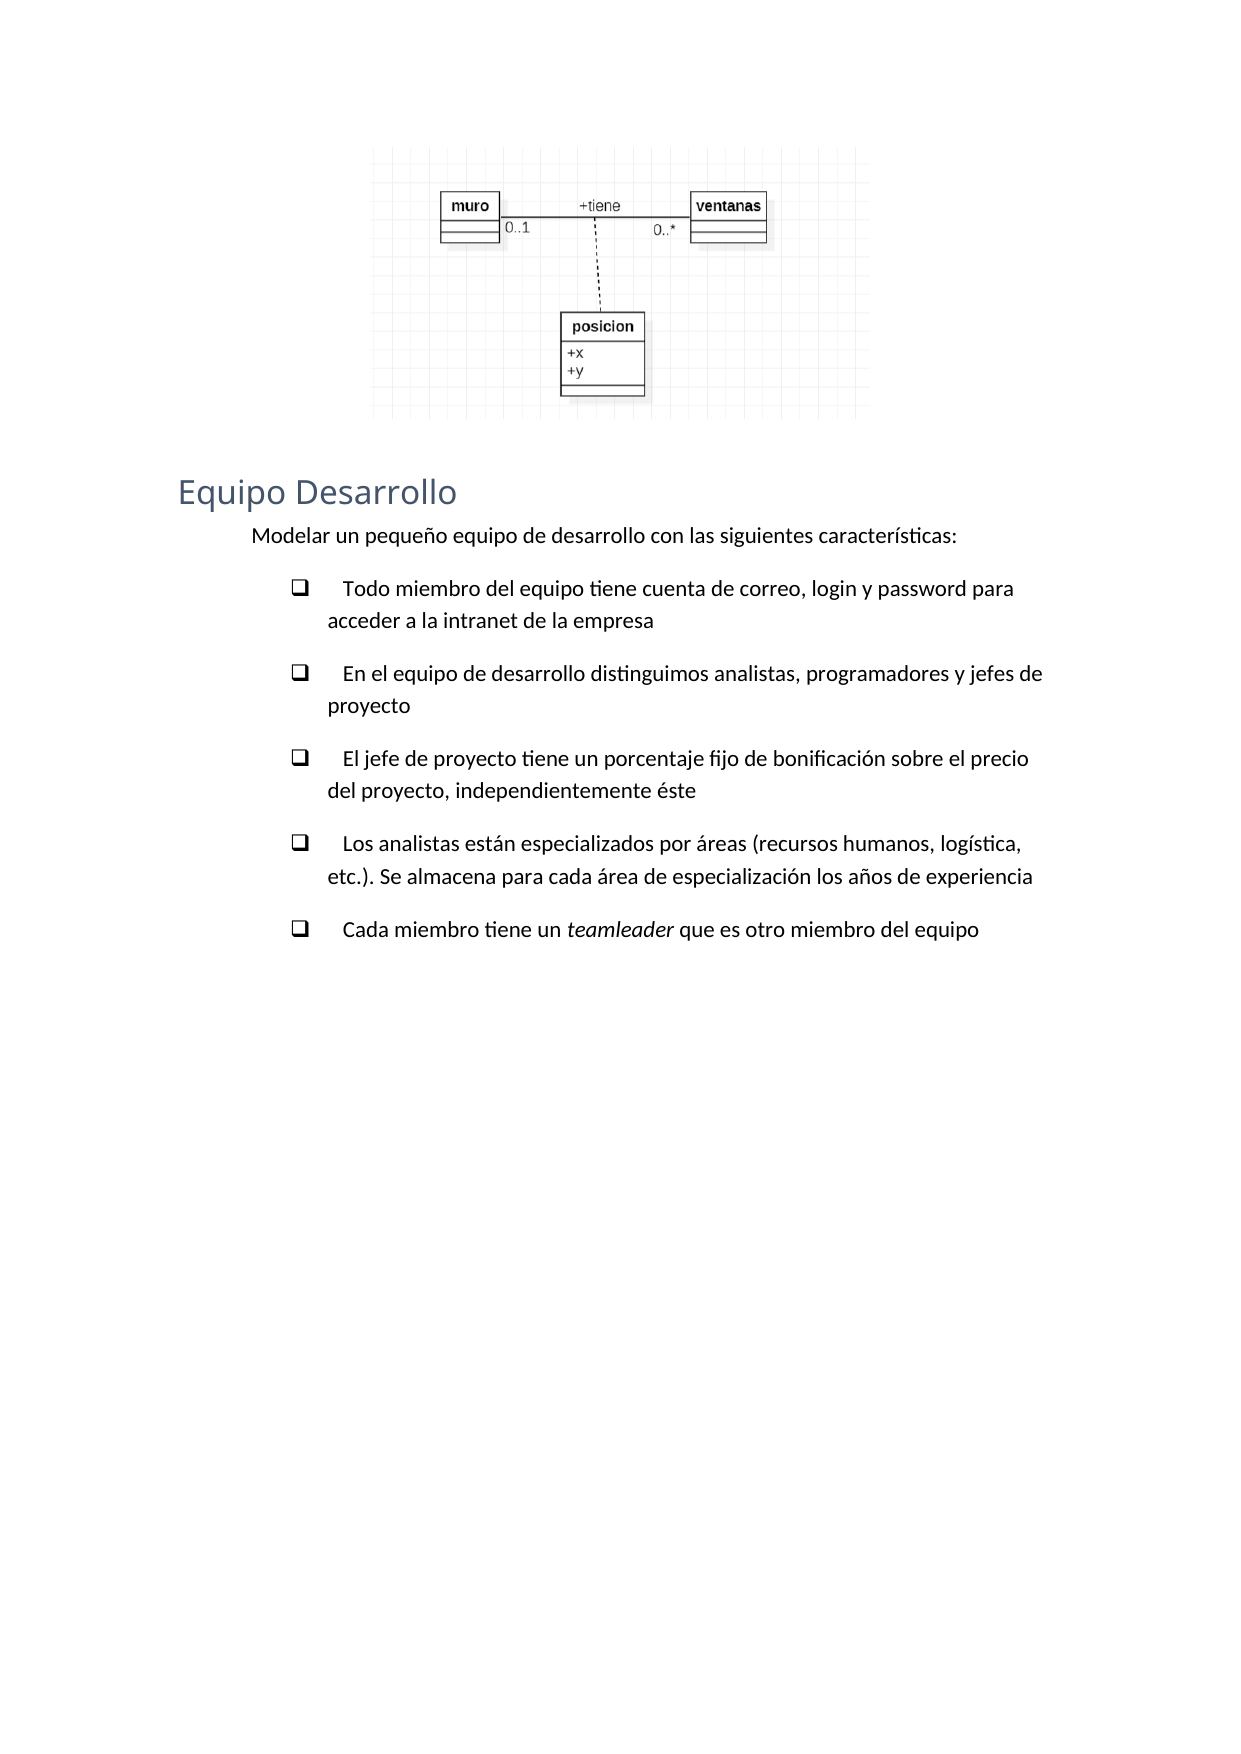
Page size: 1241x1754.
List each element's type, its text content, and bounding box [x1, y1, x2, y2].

list El jefe de proyecto tiene un porcentaje fijo de bonificación sobre el precio del proyecto, independientemente éste [290, 744, 1063, 804]
list Los analistas están especializados por áreas (recursos humanos, logística, etc.). Se almacena para cada área de especialización los años de experiencia [290, 829, 1063, 890]
subtitle Equipo Desarrollo [177, 469, 1063, 514]
text Modelar un pequeño equipo de desarrollo con las siguientes características: [177, 521, 1063, 549]
list Cada miembro tiene un teamleader que es otro miembro del equipo [290, 915, 1063, 943]
list Todo miembro del equipo tiene cuenta de correo, login y password para acceder a la intranet de la empresa [290, 574, 1063, 634]
list En el equipo de desarrollo distinguimos analistas, programadores y jefes de proyecto [290, 659, 1063, 719]
